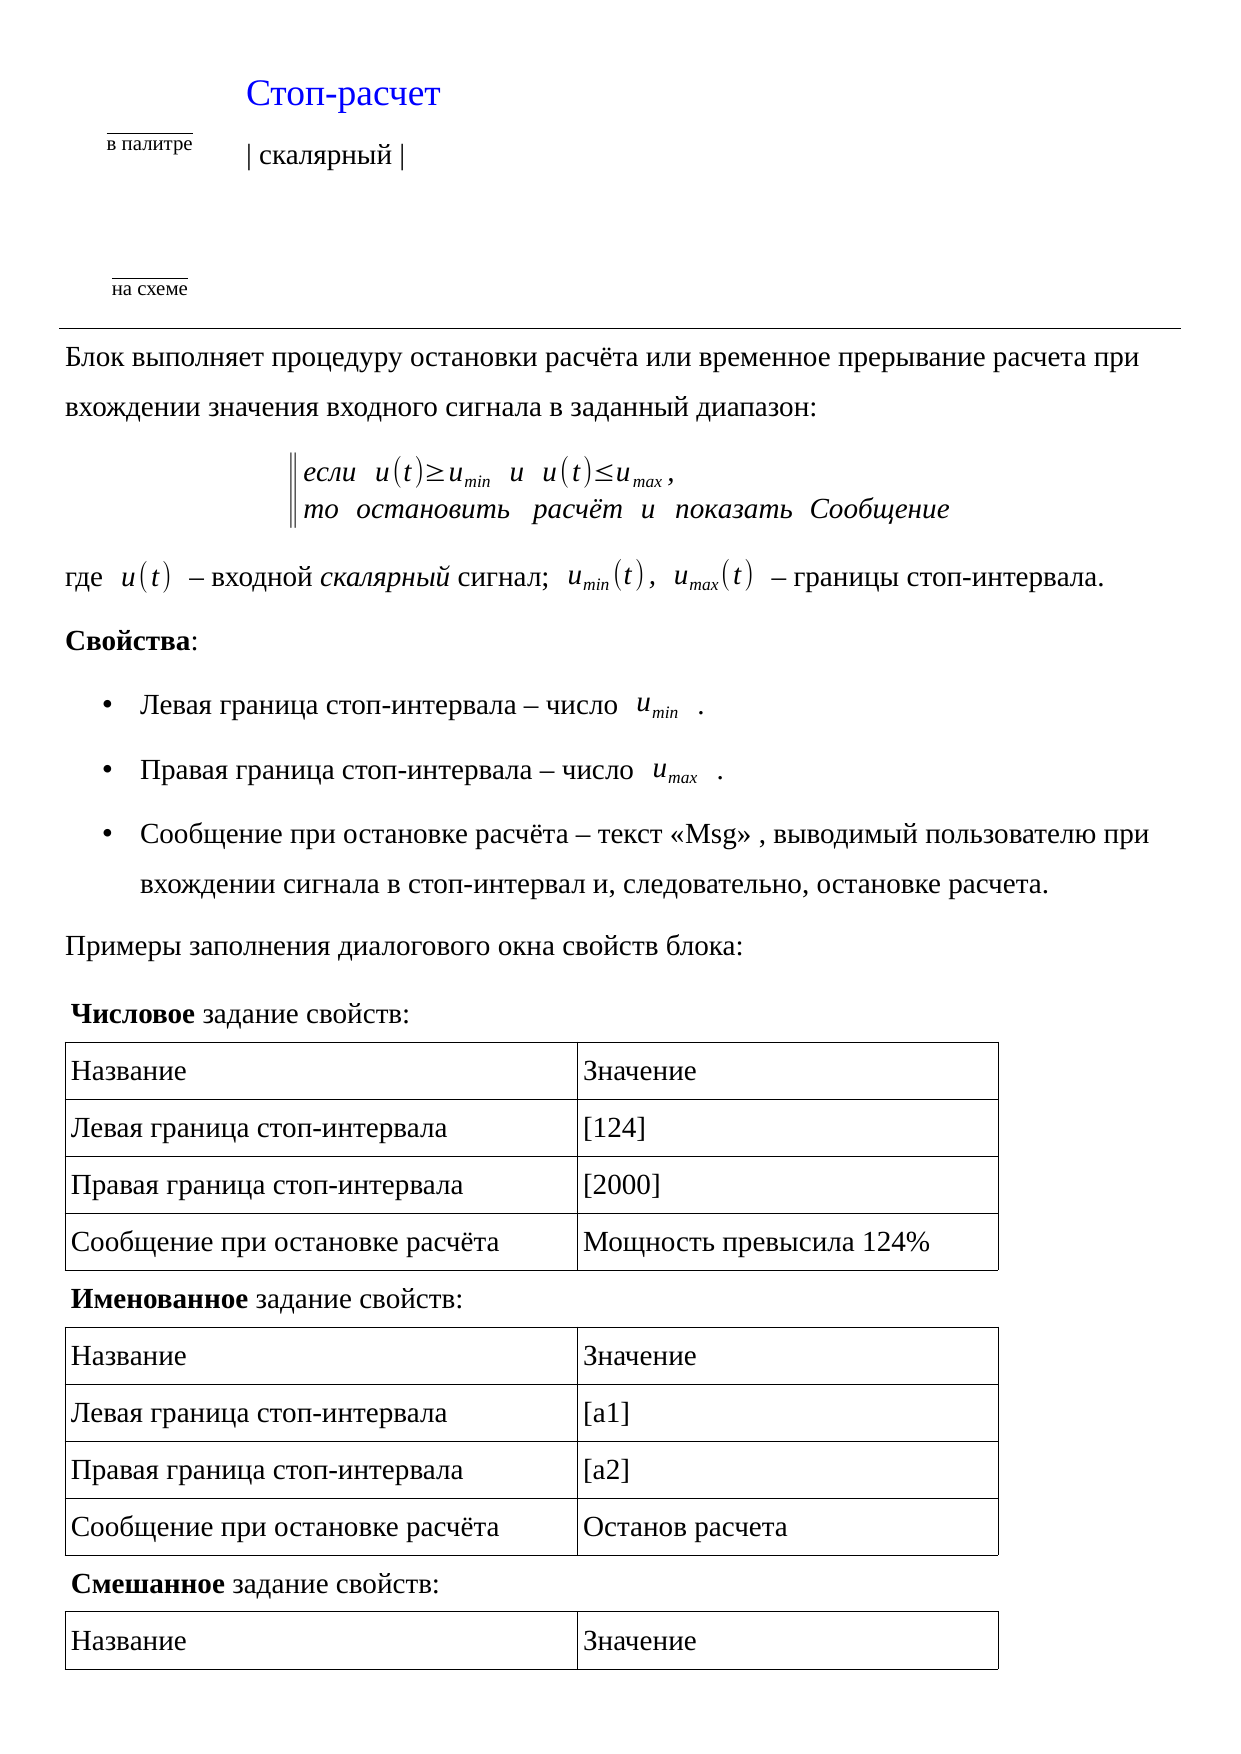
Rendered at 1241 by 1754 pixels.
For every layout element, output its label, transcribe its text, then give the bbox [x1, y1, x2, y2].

table_cell Значение [578, 1328, 998, 1383]
table_cell Название [66, 1612, 577, 1668]
table_cell Значение [578, 1612, 998, 1668]
table_cell в палитре [59, 125, 240, 182]
table_cell Сообщение при остановке расчёта [66, 1214, 577, 1269]
table_cell [240, 271, 1181, 327]
table_cell на схеме [59, 271, 240, 327]
table_cell [2000] [578, 1157, 998, 1213]
table_header Стоп-расчет [240, 59, 1181, 125]
table_cell [a1] [578, 1385, 998, 1441]
table_cell Левая граница стоп-интервала [66, 1385, 577, 1441]
table_cell Останов расчета [578, 1499, 998, 1554]
table_cell Именованное задание свойств: [65, 1271, 998, 1327]
table_cell Правая граница стоп-интервала [66, 1442, 577, 1497]
table_cell Смешанное задание свойств: [65, 1556, 998, 1611]
table_cell [124] [578, 1100, 998, 1156]
table_cell [a2] [578, 1442, 998, 1497]
table_header [59, 59, 240, 125]
table_cell Название [66, 1328, 577, 1383]
table_cell | скалярный | [240, 125, 1181, 182]
table_cell Блок выполняет процедуру остановки расчёта или временное прерывание расчета при вхождении значения входного сигнала в заданный диапазон: где– входной скалярный сигнал;– границы стоп-интервала. Свойства: Левая граница стоп-интервала – число. Правая граница стоп-интервала – число. Сообщение при остановке расчёта – текст «Msg» , выводимый пользователю при вхождении сигнала в стоп-интервал и, следовательно, остановке расчета. Примеры заполнения диалогового окна свойств блока: Примечания: Блок обрабатывает скалярный входной сигнал. Именованные свойства задаются как локальные переменные модели (или субмодели) во вкладке Параметры или как глобальные сигналы проекта при помощи пункта главного меню Графика → Сигналы. [59, 329, 1181, 1674]
table_cell Значение [578, 1043, 998, 1099]
table_cell Правая граница стоп-интервала [66, 1157, 577, 1213]
table_cell [240, 182, 1181, 271]
table_cell [59, 182, 240, 271]
table_cell Мощность превысила 124% [578, 1214, 998, 1269]
table_header Числовое задание свойств: [65, 985, 998, 1042]
table_cell Название [66, 1043, 577, 1099]
table_cell Сообщение при остановке расчёта [66, 1499, 577, 1554]
table_cell Левая граница стоп-интервала [66, 1100, 577, 1156]
